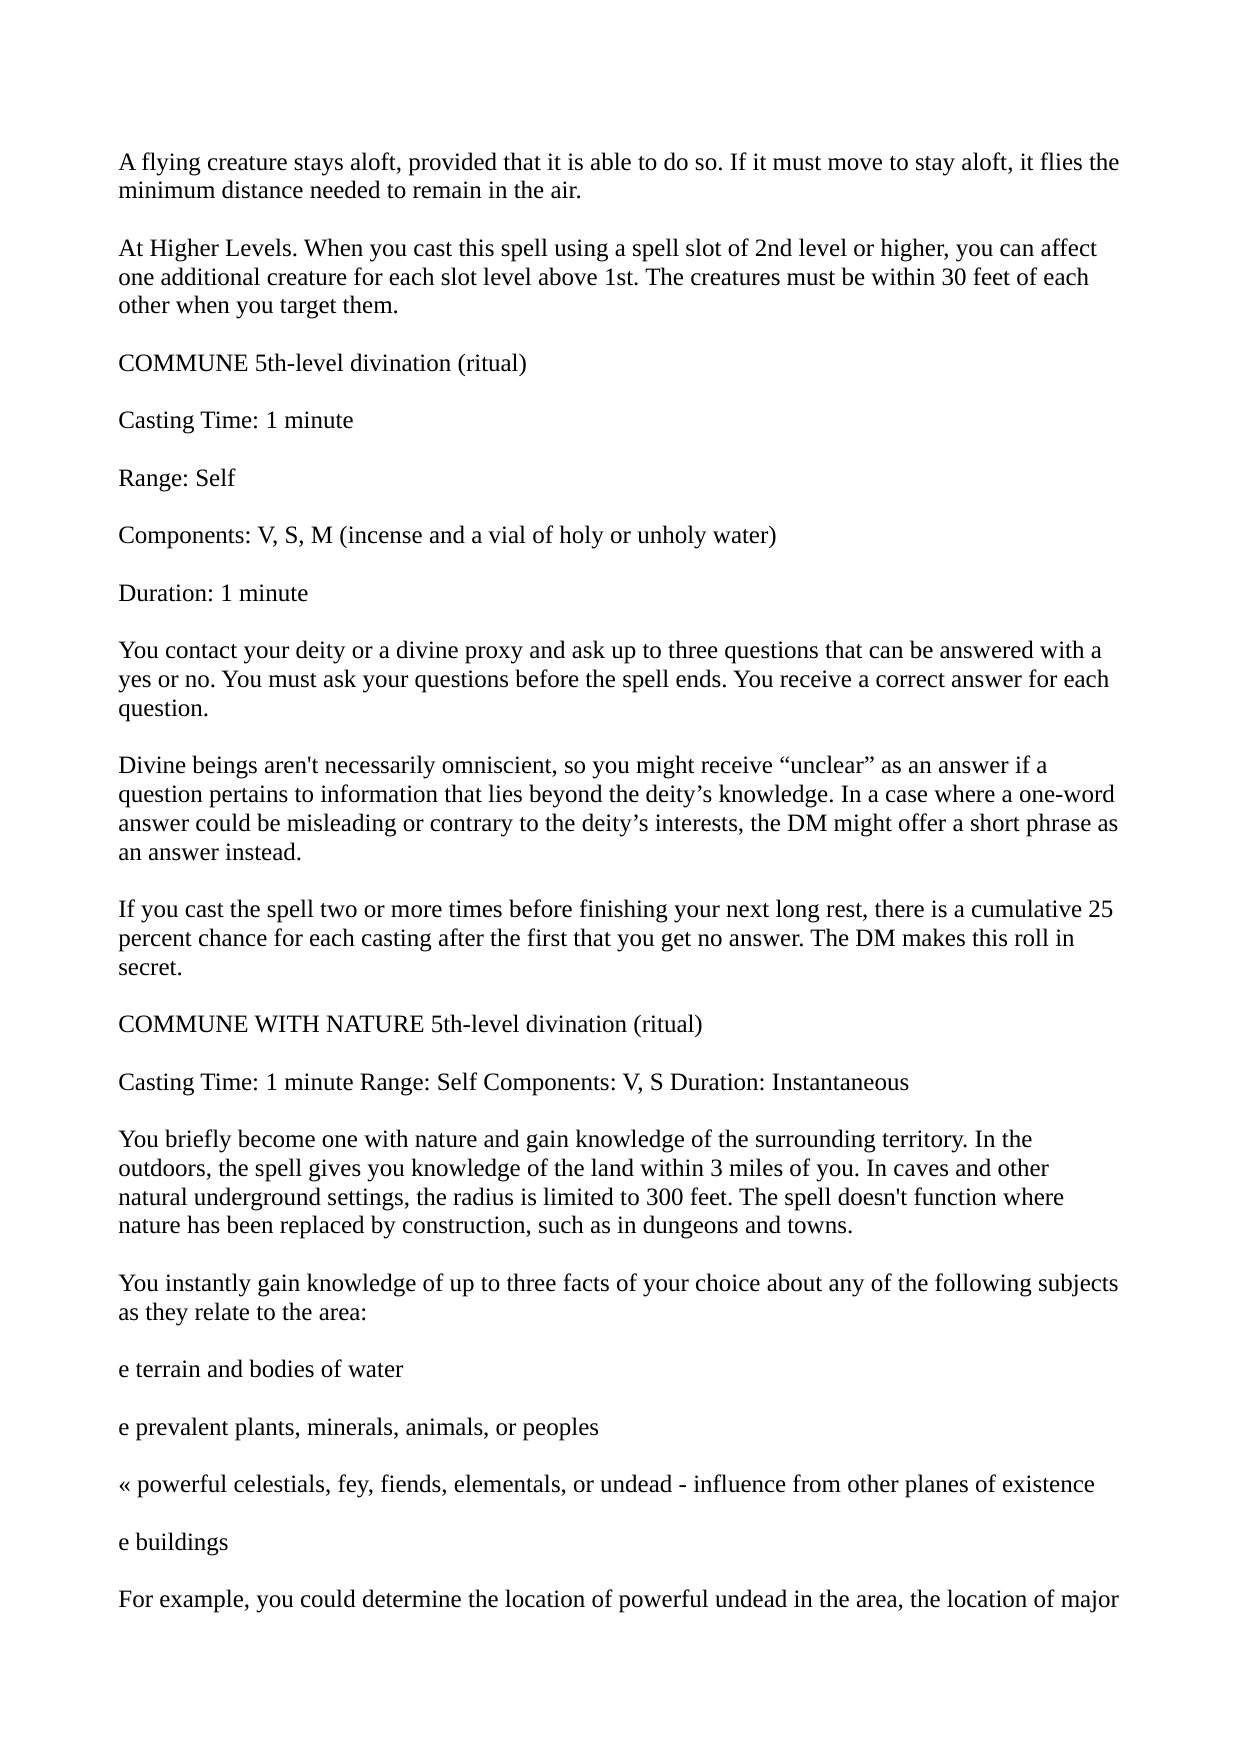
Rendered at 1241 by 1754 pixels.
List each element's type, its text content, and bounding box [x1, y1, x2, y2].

text For example, you could determine the location of powerful undead in the area, the location of major [118, 1584, 1122, 1613]
text A flying creature stays aloft, provided that it is able to do so. If it must move to stay aloft, it flies the minimum distance needed to remain in the air. [118, 147, 1122, 204]
text Divine beings aren't necessarily omniscient, so you might receive “unclear” as an answer if a question pertains to information that lies beyond the deity’s knowledge. In a case where a one-word answer could be misleading or contrary to the deity’s interests, the DM might offer a short phrase as an answer instead. [118, 751, 1122, 866]
text Range: Self [118, 463, 1122, 492]
text e terrain and bodies of water [118, 1354, 1122, 1383]
text At Higher Levels. When you cast this spell using a spell slot of 2nd level or higher, you can affect one additional creature for each slot level above 1st. The creatures must be within 30 feet of each other when you target them. [118, 233, 1122, 319]
text Duration: 1 minute [118, 578, 1122, 607]
text « powerful celestials, fey, fiends, elementals, or undead - influence from other planes of existence [118, 1469, 1122, 1498]
text e buildings [118, 1527, 1122, 1556]
text Casting Time: 1 minute Range: Self Components: V, S Duration: Instantaneous [118, 1067, 1122, 1096]
text Components: V, S, M (incense and a vial of holy or unholy water) [118, 521, 1122, 549]
text COMMUNE 5th-level divination (ritual) [118, 348, 1122, 377]
text You briefly become one with nature and gain knowledge of the surrounding territory. In the outdoors, the spell gives you knowledge of the land within 3 miles of you. In caves and other natural underground settings, the radius is limited to 300 feet. The spell doesn't function where nature has been replaced by construction, such as in dungeons and towns. [118, 1124, 1122, 1239]
text Casting Time: 1 minute [118, 406, 1122, 434]
text If you cast the spell two or more times before finishing your next long rest, there is a cumulative 25 percent chance for each casting after the first that you get no answer. The DM makes this roll in secret. [118, 894, 1122, 981]
text COMMUNE WITH NATURE 5th-level divination (ritual) [118, 1009, 1122, 1038]
text You instantly gain knowledge of up to three facts of your choice about any of the following subjects as they relate to the area: [118, 1268, 1122, 1326]
text e prevalent plants, minerals, animals, or peoples [118, 1412, 1122, 1441]
text You contact your deity or a divine proxy and ask up to three questions that can be answered with a yes or no. You must ask your questions before the spell ends. You receive a correct answer for each question. [118, 636, 1122, 722]
